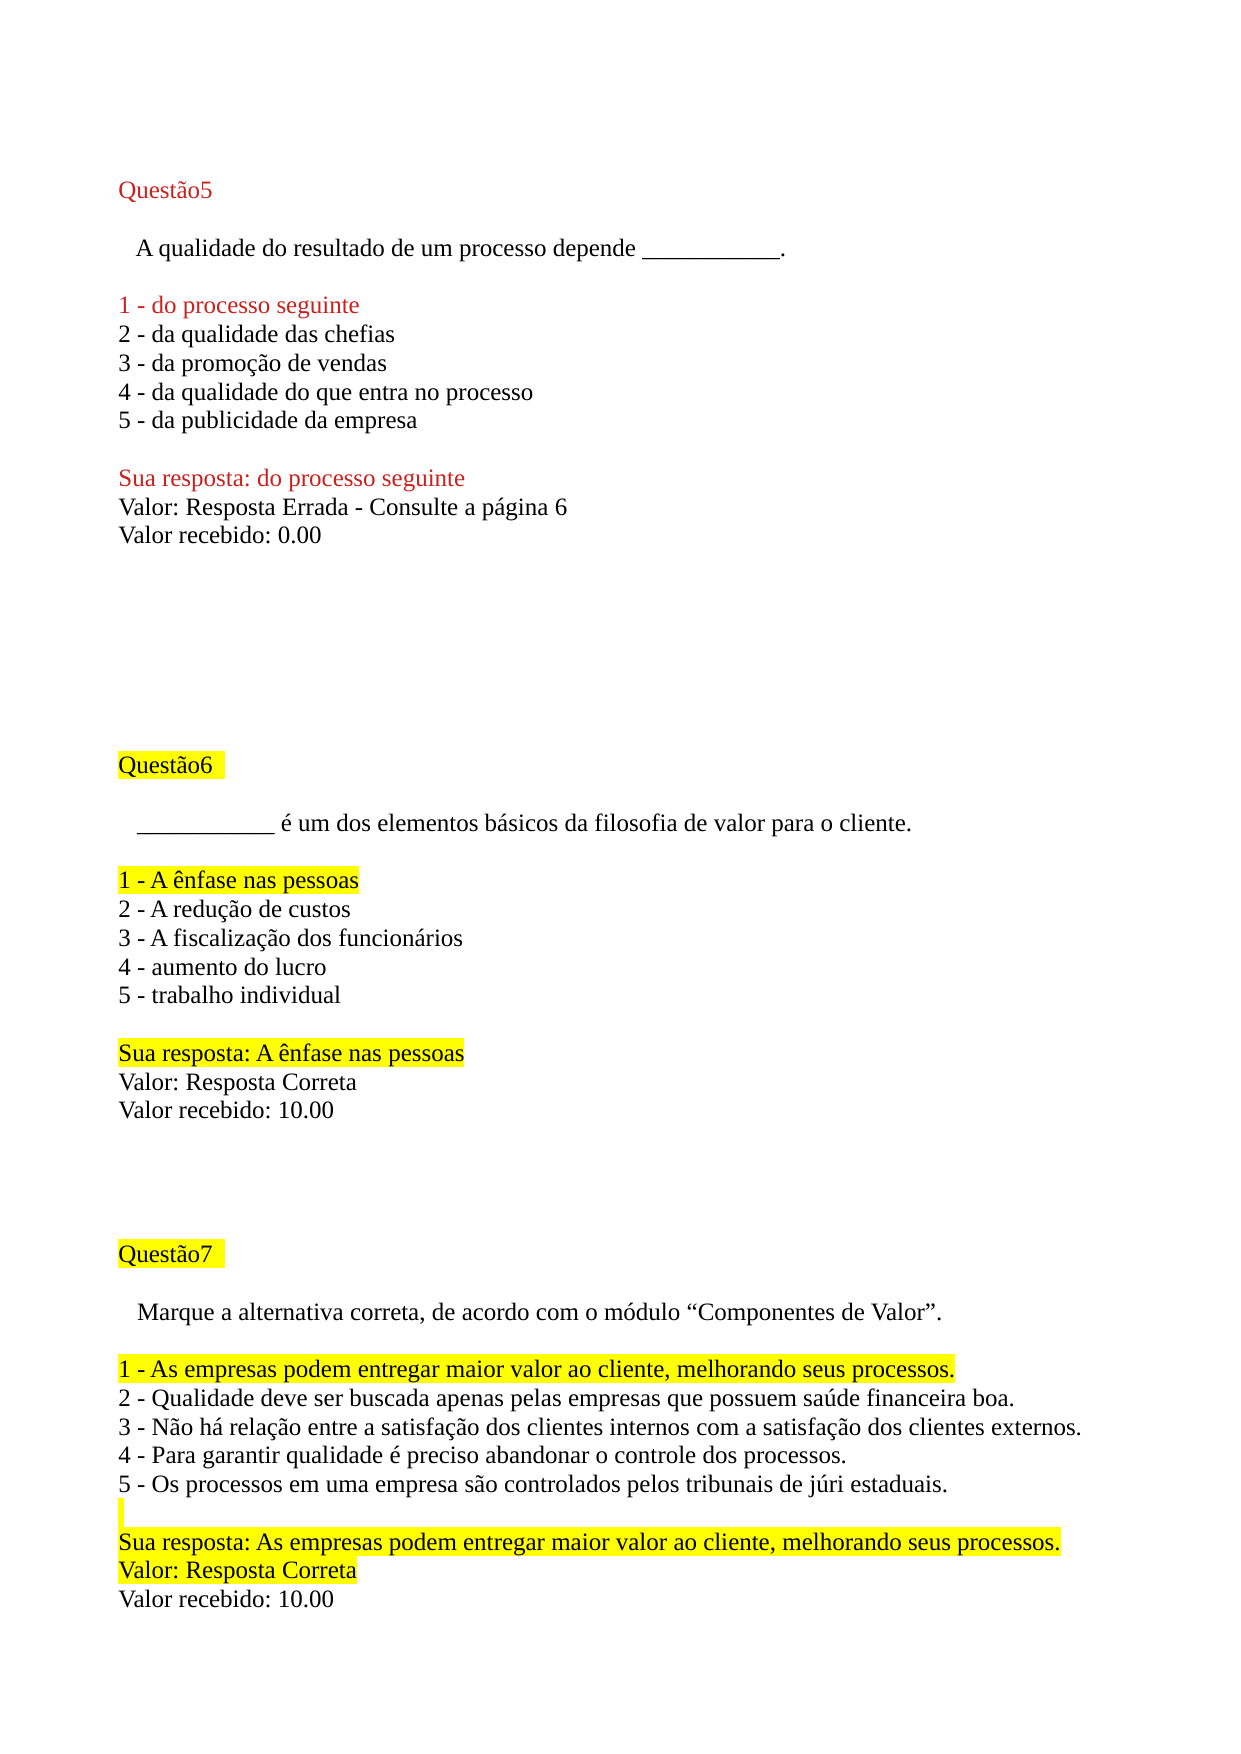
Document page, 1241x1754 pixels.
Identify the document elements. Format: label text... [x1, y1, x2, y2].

text 1 - A ênfase nas pessoas [118, 866, 1122, 894]
text 2 - Qualidade deve ser buscada apenas pelas empresas que possuem saúde financeira boa. [118, 1383, 1122, 1412]
text Sua resposta: do processo seguinte [118, 463, 1122, 492]
text A qualidade do resultado de um processo depende ___________. [118, 233, 1122, 262]
text 3 - Não há relação entre a satisfação dos clientes internos com a satisfação dos clientes externos. [118, 1412, 1122, 1441]
text 4 - da qualidade do que entra no processo [118, 377, 1122, 406]
text Questão6 [118, 751, 1122, 779]
text Valor recebido: 10.00 [118, 1096, 1122, 1124]
text 3 - da promoção de vendas [118, 348, 1122, 377]
text 5 - trabalho individual [118, 981, 1122, 1009]
text 2 - da qualidade das chefias [118, 319, 1122, 348]
text 1 - do processo seguinte [118, 291, 1122, 319]
text 4 - Para garantir qualidade é preciso abandonar o controle dos processos. [118, 1441, 1122, 1469]
text ___________ é um dos elementos básicos da filosofia de valor para o cliente. [118, 808, 1122, 837]
text Valor: Resposta Correta [118, 1067, 1122, 1096]
text 5 - Os processos em uma empresa são controlados pelos tribunais de júri estaduais. [118, 1469, 1122, 1498]
text Sua resposta: A ênfase nas pessoas [118, 1038, 1122, 1067]
text 1 - As empresas podem entregar maior valor ao cliente, melhorando seus processos. [118, 1354, 1122, 1383]
text Marque a alternativa correta, de acordo com o módulo “Componentes de Valor”. [118, 1297, 1122, 1326]
text 4 - aumento do lucro [118, 952, 1122, 981]
text 3 - A fiscalização dos funcionários [118, 923, 1122, 952]
text 5 - da publicidade da empresa [118, 406, 1122, 434]
text Questão7 [118, 1239, 1122, 1268]
text Valor recebido: 10.00 [118, 1584, 1122, 1613]
text Questão5 [118, 176, 1122, 204]
text Valor: Resposta Errada - Consulte a página 6 [118, 492, 1122, 521]
text Valor recebido: 0.00 [118, 521, 1122, 549]
text 2 - A redução de custos [118, 894, 1122, 923]
text Valor: Resposta Correta [118, 1556, 1122, 1584]
text Sua resposta: As empresas podem entregar maior valor ao cliente, melhorando seus processos. [118, 1527, 1122, 1556]
